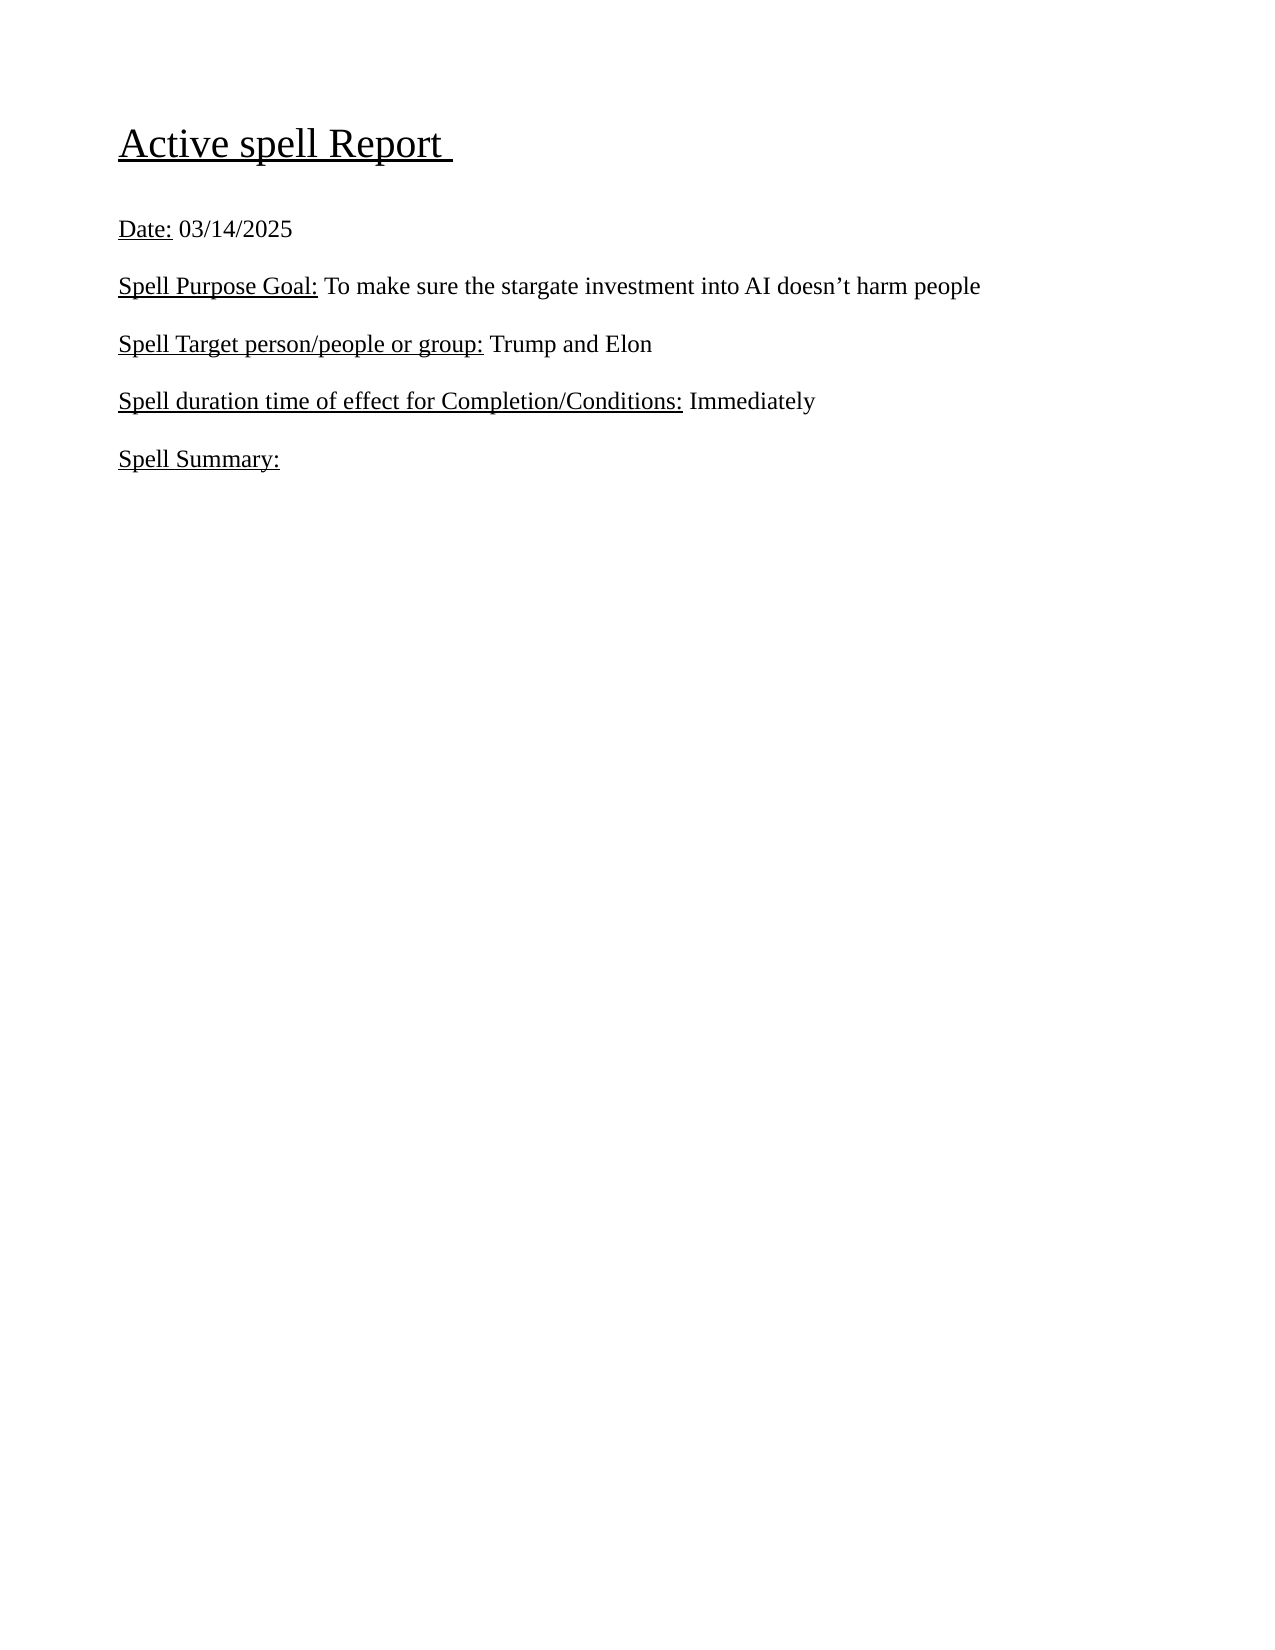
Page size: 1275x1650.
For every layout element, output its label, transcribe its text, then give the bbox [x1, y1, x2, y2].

text Date: 03/14/2025 [118, 214, 1157, 243]
text Spell duration time of effect for Completion/Conditions: Immediately [118, 386, 1157, 415]
text Spell Summary: [118, 444, 1157, 473]
text Spell Purpose Goal: To make sure the stargate investment into AI doesn’t harm people [118, 271, 1157, 300]
text Active spell Report [118, 118, 1157, 166]
text Spell Target person/people or group: Trump and Elon [118, 329, 1157, 358]
